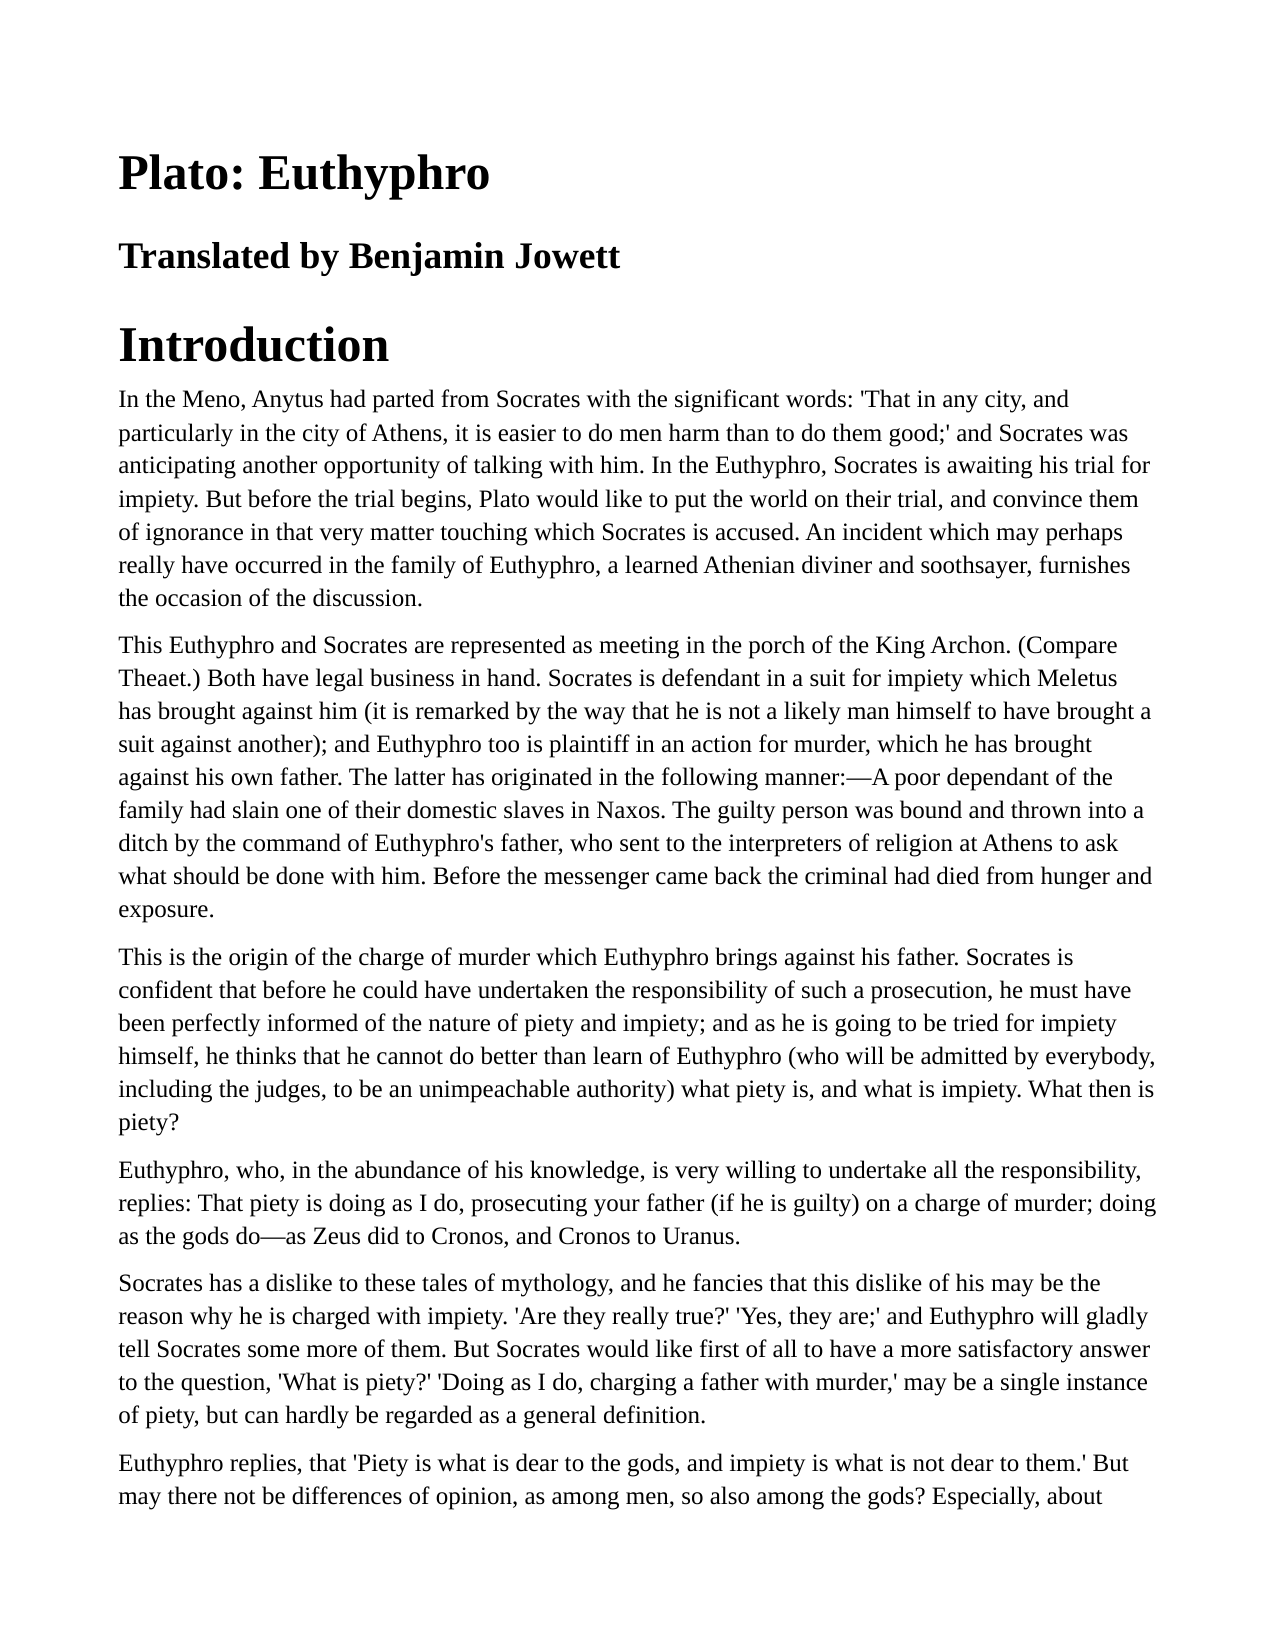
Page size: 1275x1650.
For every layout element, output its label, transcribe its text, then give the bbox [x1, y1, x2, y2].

subtitle Translated by Benjamin Jowett [118, 234, 1157, 277]
text Socrates has a dislike to these tales of mythology, and he fancies that this dislike of his may be the reason why he is charged with impiety. 'Are they really true?' 'Yes, they are;' and Euthyphro will gladly tell Socrates some more of them. But Socrates would like first of all to have a more satisfactory answer to the question, 'What is piety?' 'Doing as I do, charging a father with murder,' may be a single instance of piety, but can hardly be regarded as a general definition. [118, 1268, 1157, 1429]
text In the Meno, Anytus had parted from Socrates with the significant words: 'That in any city, and particularly in the city of Athens, it is easier to do men harm than to do them good;' and Socrates was anticipating another opportunity of talking with him. In the Euthyphro, Socrates is awaiting his trial for impiety. But before the trial begins, Plato would like to put the world on their trial, and convince them of ignorance in that very matter touching which Socrates is accused. An incident which may perhaps really have occurred in the family of Euthyphro, a learned Athenian diviner and soothsayer, furnishes the occasion of the discussion. [118, 384, 1157, 611]
subtitle Plato: Euthyphro [118, 143, 1157, 201]
text Euthyphro, who, in the abundance of his knowledge, is very willing to undertake all the responsibility, replies: That piety is doing as I do, prosecuting your father (if he is guilty) on a charge of murder; doing as the gods do—as Zeus did to Cronos, and Cronos to Uranus. [118, 1155, 1157, 1249]
text This Euthyphro and Socrates are represented as meeting in the porch of the King Archon. (Compare Theaet.) Both have legal business in hand. Socrates is defendant in a suit for impiety which Meletus has brought against him (it is remarked by the way that he is not a likely man himself to have brought a suit against another); and Euthyphro too is plaintiff in an action for murder, which he has brought against his own father. The latter has originated in the following manner:—A poor dependant of the family had slain one of their domestic slaves in Naxos. The guilty person was bound and thrown into a ditch by the command of Euthyphro's father, who sent to the interpreters of religion at Athens to ask what should be done with him. Before the messenger came back the criminal had died from hunger and exposure. [118, 630, 1157, 923]
text This is the origin of the charge of murder which Euthyphro brings against his father. Socrates is confident that before he could have undertaken the responsibility of such a prosecution, he must have been perfectly informed of the nature of piety and impiety; and as he is going to be tried for impiety himself, he thinks that he cannot do better than learn of Euthyphro (who will be admitted by everybody, including the judges, to be an unimpeachable authority) what piety is, and what is impiety. What then is piety? [118, 942, 1157, 1136]
subtitle Introduction [118, 314, 1157, 372]
text Euthyphro replies, that 'Piety is what is dear to the gods, and impiety is what is not dear to them.' But may there not be differences of opinion, as among men, so also among the gods? Especially, about [118, 1448, 1157, 1510]
